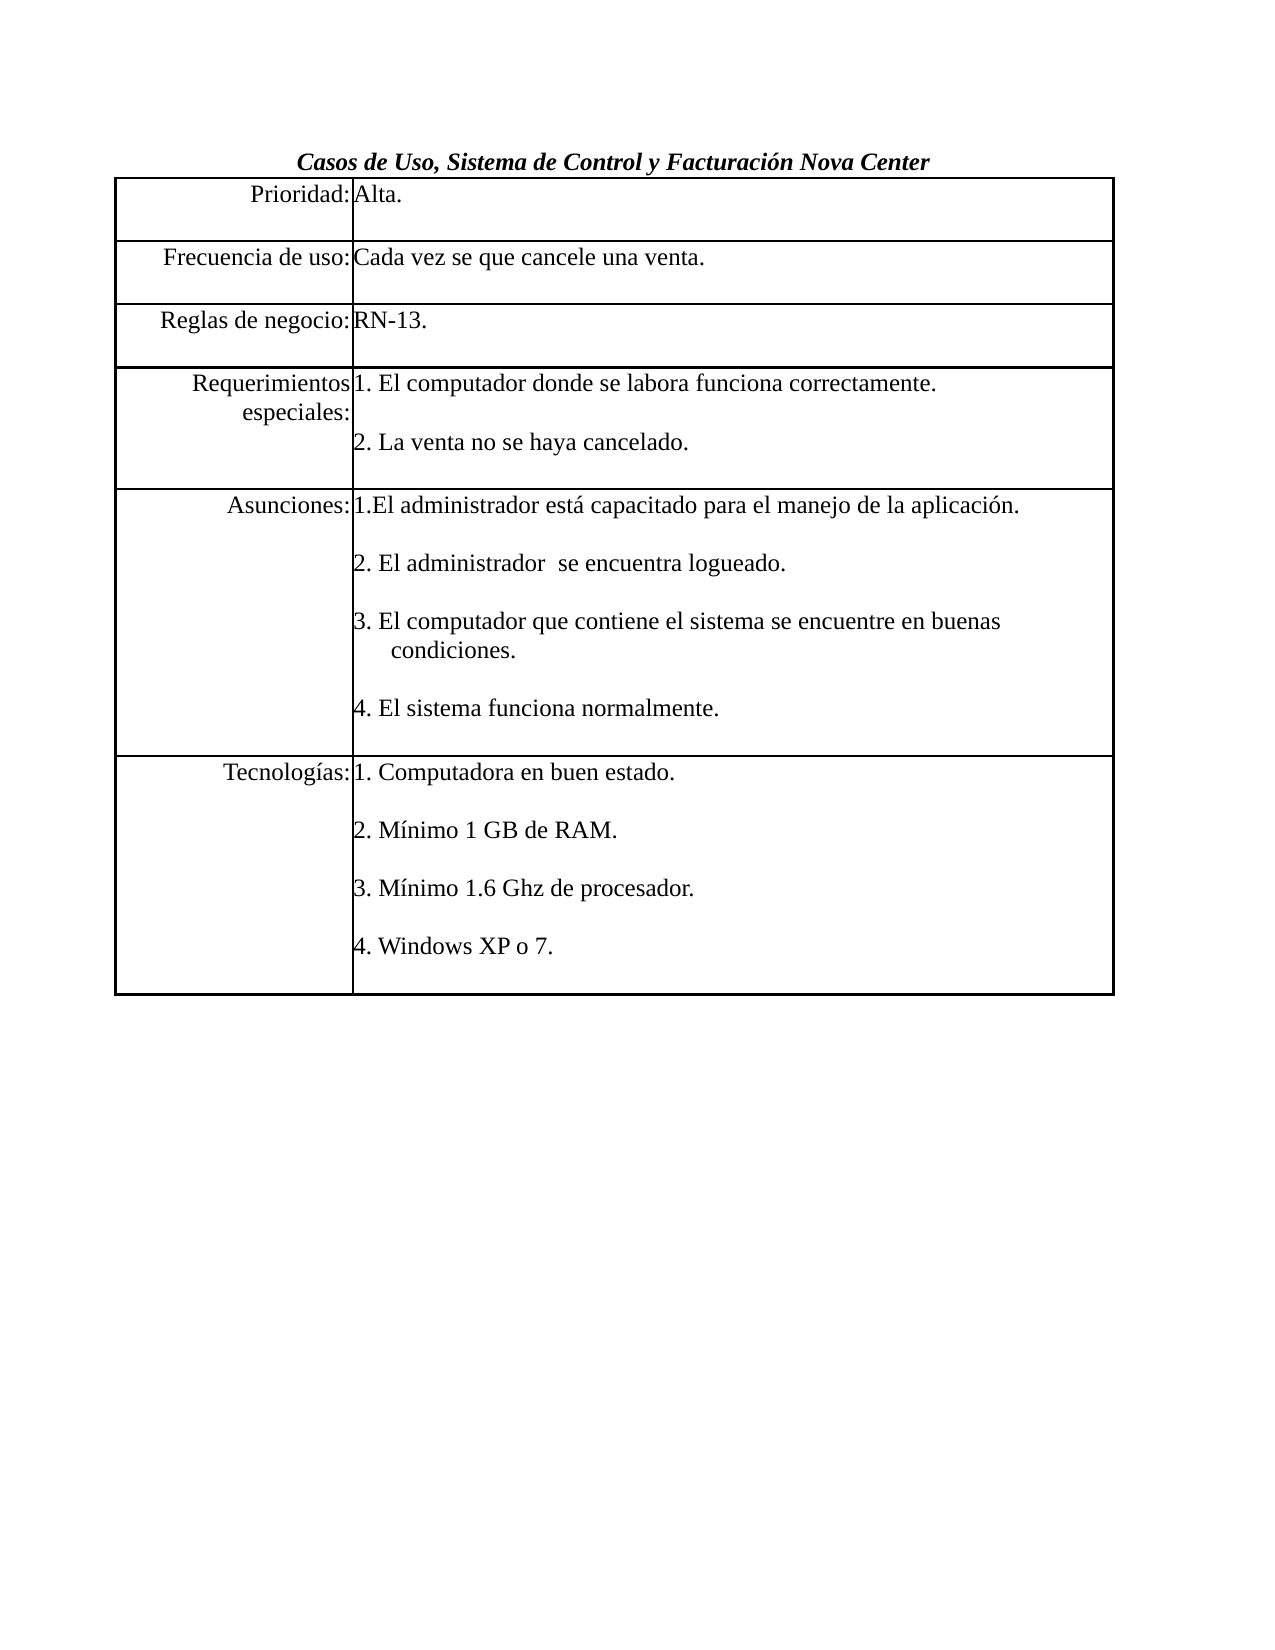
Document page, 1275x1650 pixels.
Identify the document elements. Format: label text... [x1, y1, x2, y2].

table_cell Tecnologías: [117, 757, 352, 992]
table_cell 1.El administrador está capacitado para el manejo de la aplicación. 2. El administrador se encuentra logueado. 3. El computador que contiene el sistema se encuentre en buenas condiciones. 4. El sistema funciona normalmente. [354, 490, 1112, 754]
table_cell 1. Computadora en buen estado. 2. Mínimo 1 GB de RAM. 3. Mínimo 1.6 Ghz de procesador. 4. Windows XP o 7. [354, 757, 1112, 992]
table_cell Frecuencia de uso: [117, 242, 352, 303]
table_cell Cada vez se que cancele una venta. [354, 242, 1112, 303]
table_cell 1. El computador donde se labora funciona correctamente. 2. La venta no se haya cancelado. [354, 369, 1112, 488]
table_cell Prioridad: [117, 179, 352, 240]
table_cell Alta. [354, 179, 1112, 240]
table_cell Asunciones: [117, 490, 352, 754]
table_cell Requerimientos especiales: [117, 369, 352, 488]
table_cell Reglas de negocio: [117, 305, 352, 366]
table_cell RN-13. [354, 305, 1112, 366]
